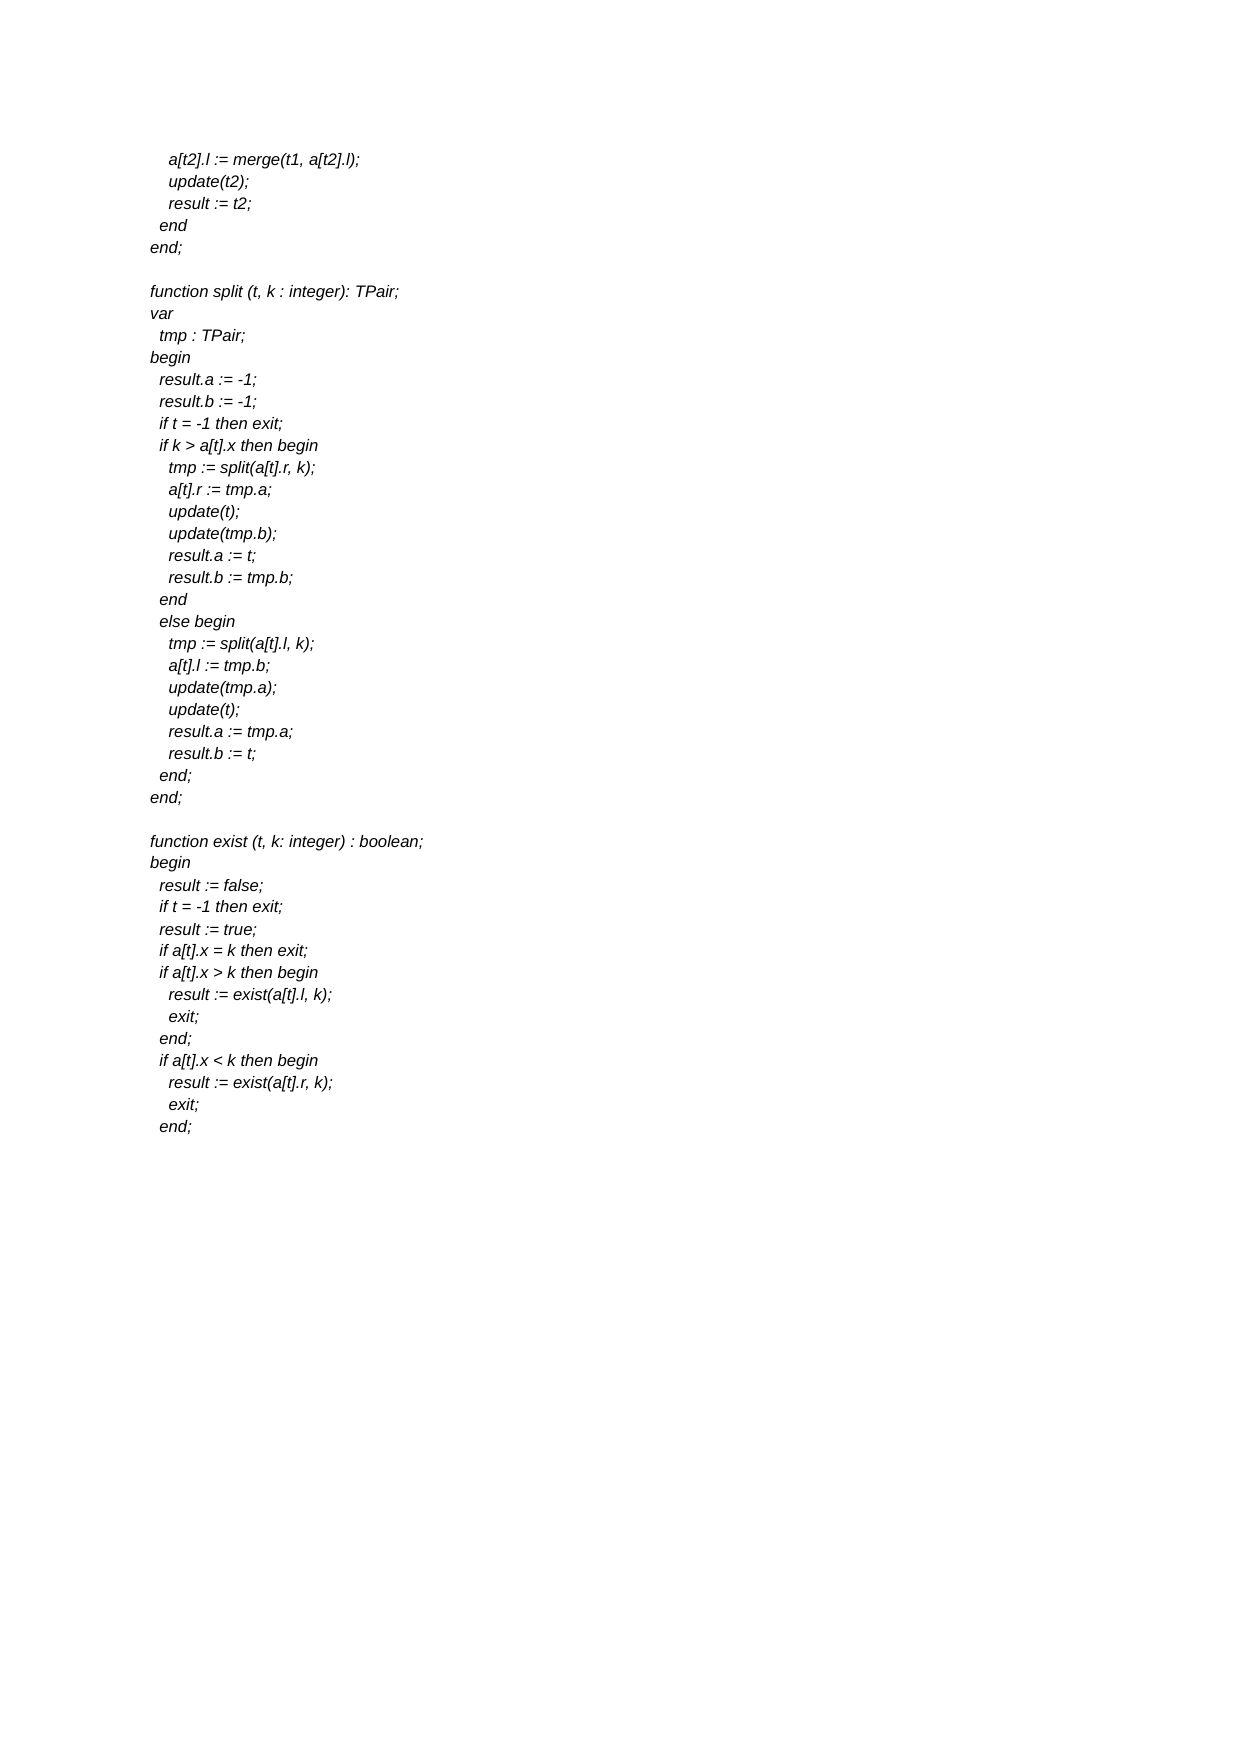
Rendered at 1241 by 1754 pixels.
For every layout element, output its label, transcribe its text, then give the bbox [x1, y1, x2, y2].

text end; [150, 787, 1090, 807]
text result.a := t; [150, 546, 1090, 565]
text end; [150, 1029, 1090, 1048]
text update(t2); [150, 172, 1090, 191]
text tmp := split(a[t].l, k); [150, 633, 1090, 653]
text result.b := -1; [150, 392, 1090, 411]
text function split (t, k : integer): TPair; [150, 282, 1090, 301]
text if a[t].x > k then begin [150, 963, 1090, 982]
text result.b := tmp.b; [150, 568, 1090, 587]
text else begin [150, 612, 1090, 631]
text exit; [150, 1007, 1090, 1026]
text tmp : TPair; [150, 326, 1090, 345]
text a[t].l := tmp.b; [150, 656, 1090, 675]
text function exist (t, k: integer) : boolean; [150, 831, 1090, 851]
text result.b := t; [150, 743, 1090, 763]
text if a[t].x < k then begin [150, 1051, 1090, 1070]
text result := t2; [150, 194, 1090, 213]
text if k > a[t].x then begin [150, 436, 1090, 455]
text result := true; [150, 919, 1090, 938]
text var [150, 304, 1090, 323]
text end; [150, 1117, 1090, 1136]
text if a[t].x = k then exit; [150, 941, 1090, 960]
text end; [150, 238, 1090, 257]
text if t = -1 then exit; [150, 414, 1090, 433]
text update(tmp.b); [150, 524, 1090, 543]
text begin [150, 348, 1090, 367]
text result.a := -1; [150, 370, 1090, 389]
text update(t); [150, 699, 1090, 719]
text result := exist(a[t].r, k); [150, 1073, 1090, 1092]
text result := false; [150, 875, 1090, 894]
text a[t].r := tmp.a; [150, 480, 1090, 499]
text exit; [150, 1095, 1090, 1114]
text result.a := tmp.a; [150, 721, 1090, 741]
text end [150, 589, 1090, 609]
text tmp := split(a[t].r, k); [150, 458, 1090, 477]
text a[t2].l := merge(t1, a[t2].l); [150, 150, 1090, 169]
text result := exist(a[t].l, k); [150, 985, 1090, 1004]
text update(t); [150, 502, 1090, 521]
text begin [150, 853, 1090, 872]
text end [150, 216, 1090, 235]
text if t = -1 then exit; [150, 897, 1090, 916]
text update(tmp.a); [150, 677, 1090, 697]
text end; [150, 765, 1090, 784]
